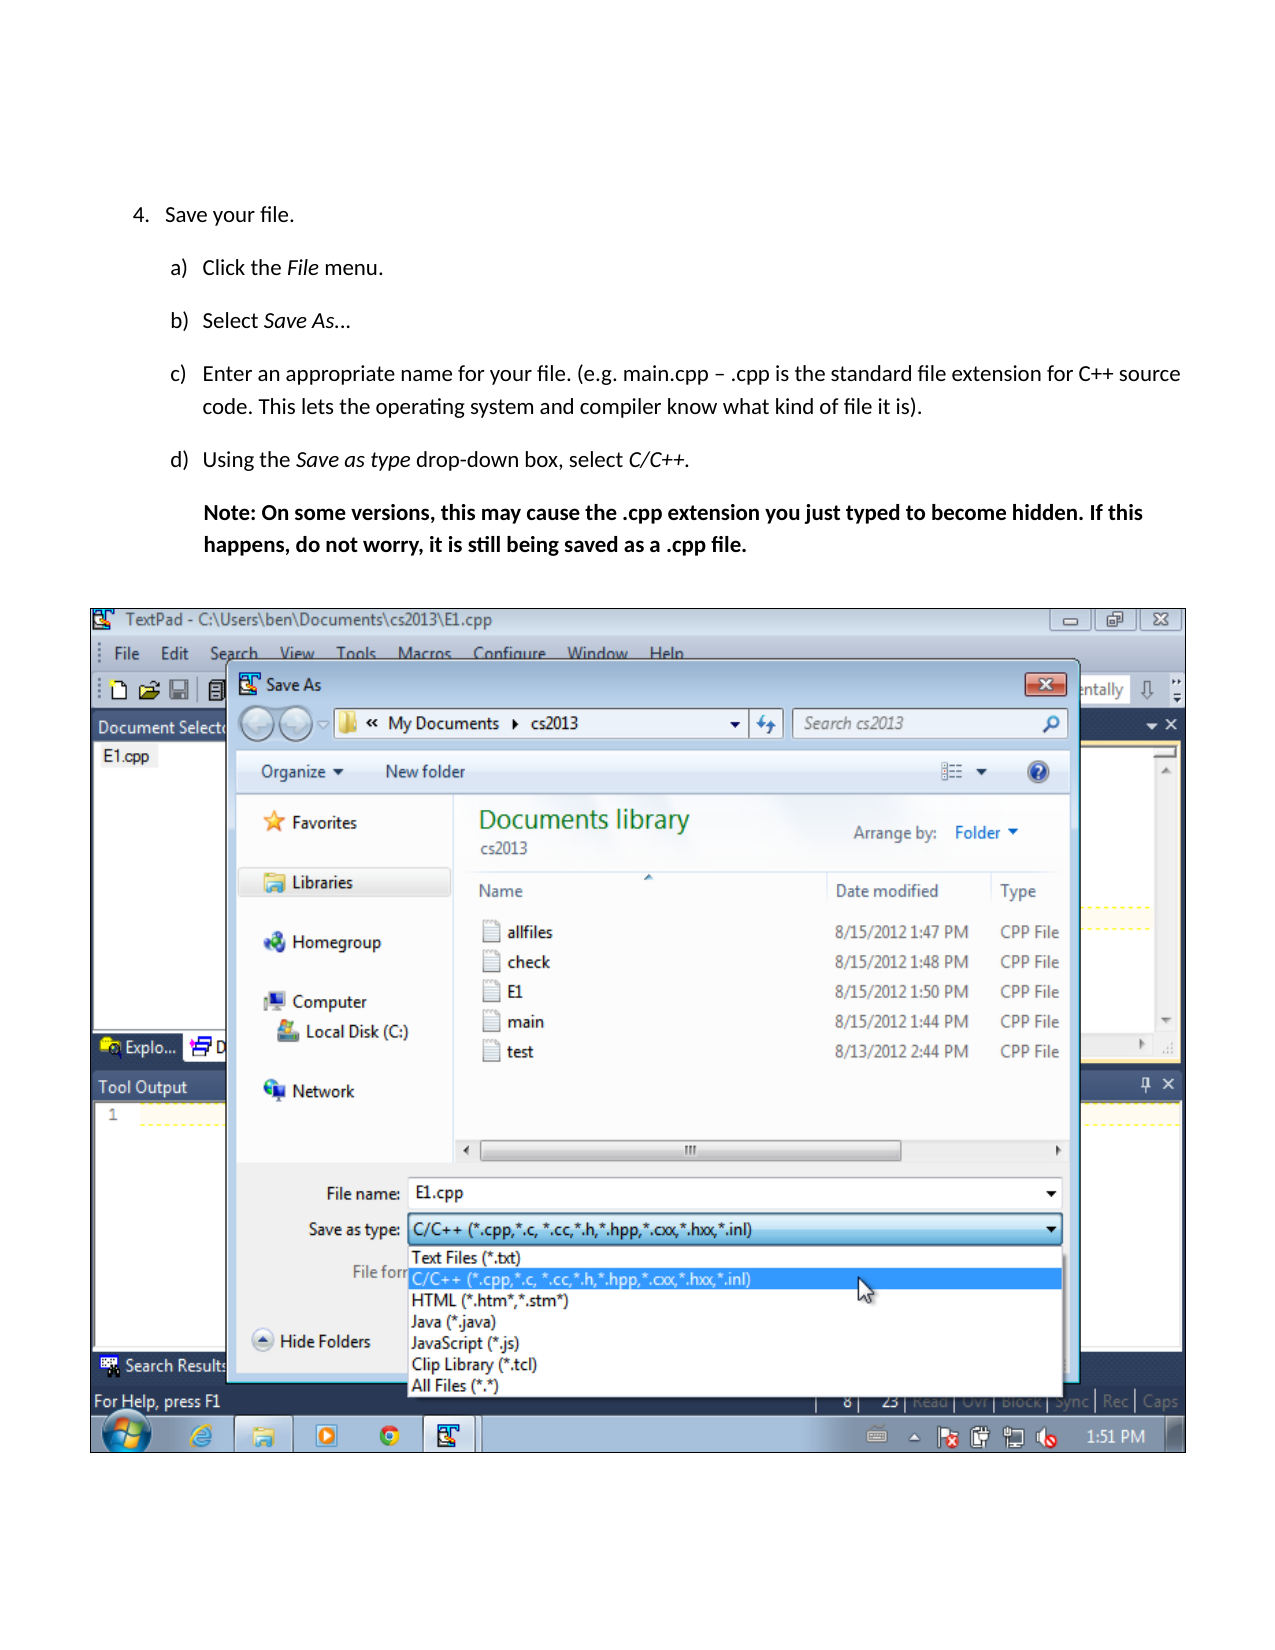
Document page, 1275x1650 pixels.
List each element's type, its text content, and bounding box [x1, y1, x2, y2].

list Enter an appropriate name for your file. (e.g. main.cpp – .cpp is the standard file extension for C++ source code. This lets the operating system and compiler know what kind of file it is). [165, 359, 1185, 420]
list Using the Save as type drop-down box, select C/C++. [165, 445, 1185, 473]
text Note: On some versions, this may cause the .cpp extension you just typed to become hidden. If this happens, do not worry, it is still being saved as a .cpp file. [203, 498, 1185, 558]
picture [91, 609, 1185, 1452]
list Save your file. [127, 201, 1185, 228]
list Select Save As... [165, 307, 1185, 334]
list Click the File menu. [165, 253, 1185, 282]
